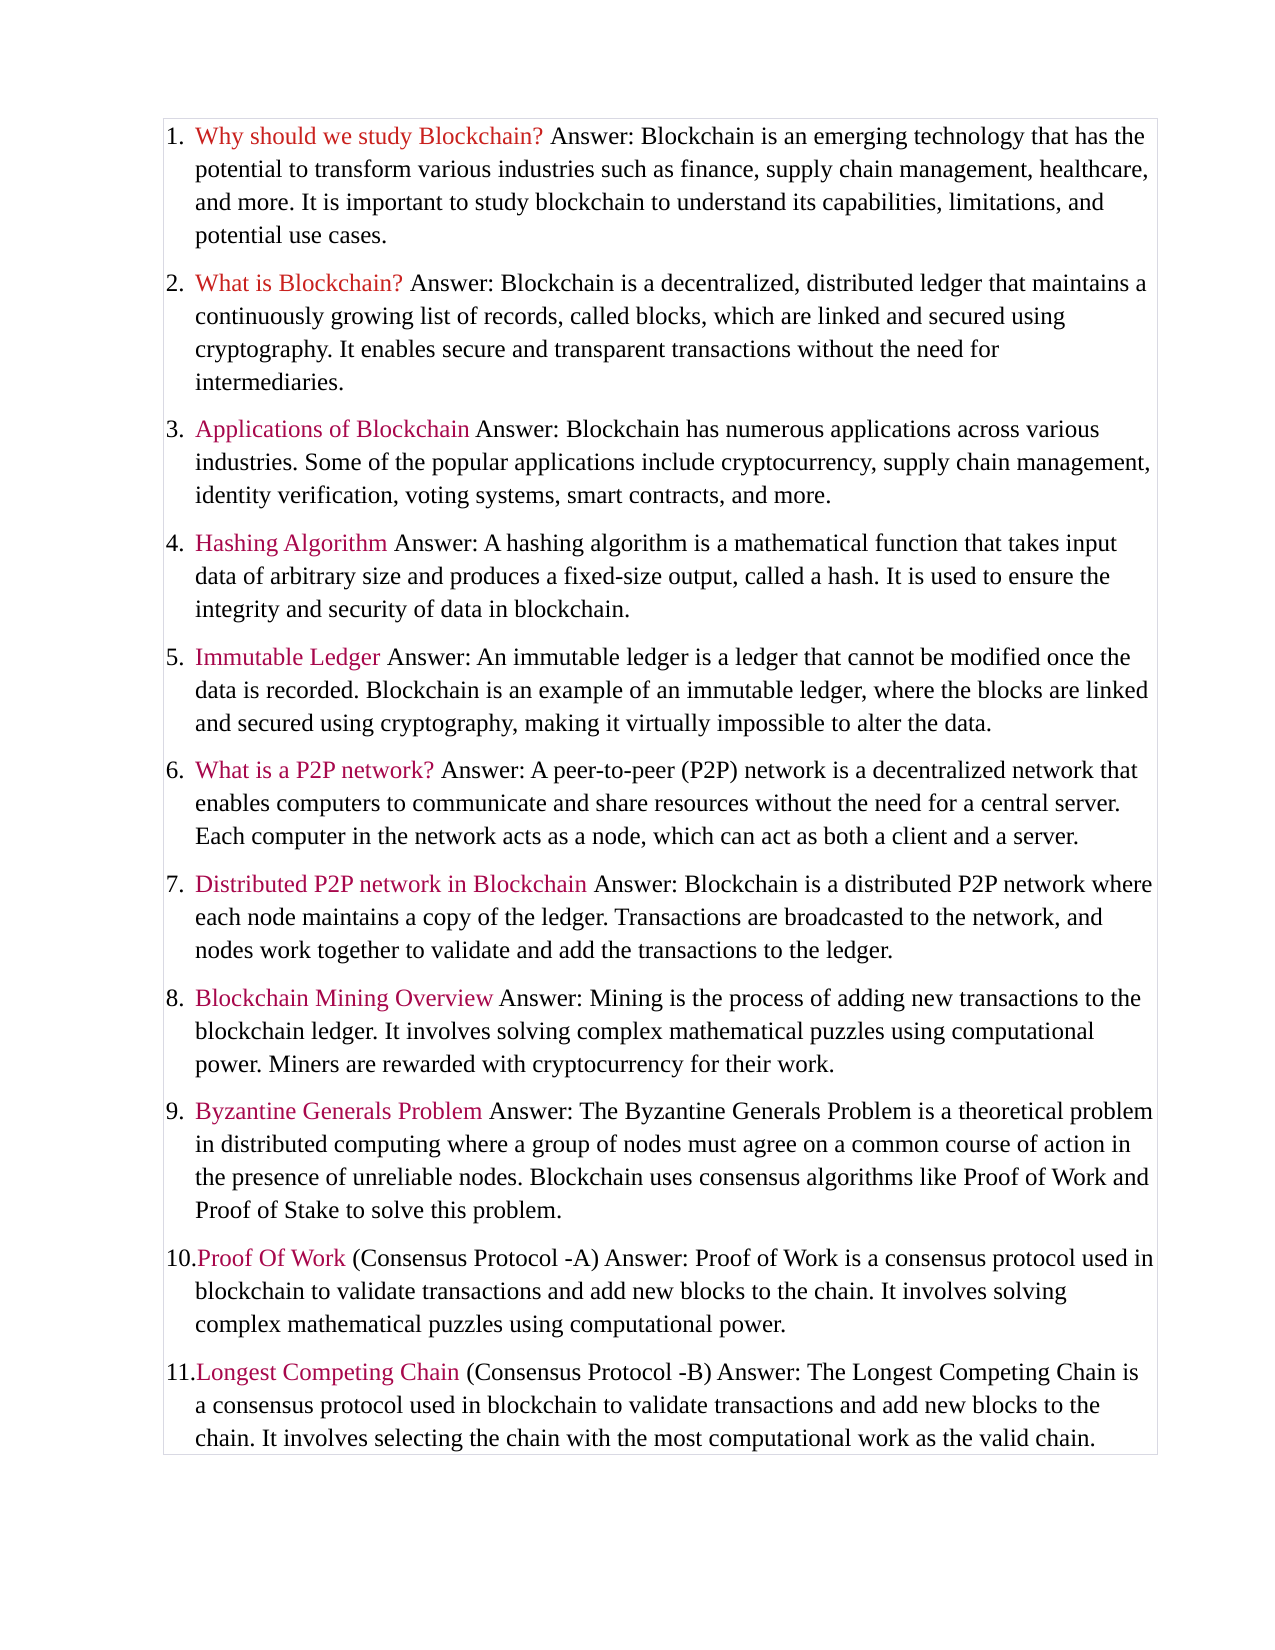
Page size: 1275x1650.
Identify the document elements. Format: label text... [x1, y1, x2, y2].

list What is Blockchain? Answer: Blockchain is a decentralized, distributed ledger that maintains a continuously growing list of records, called blocks, which are linked and secured using cryptography. It enables secure and transparent transactions without the need for intermediaries. [164, 265, 1157, 396]
list Distributed P2P network in Blockchain Answer: Blockchain is a distributed P2P network where each node maintains a copy of the ledger. Transactions are broadcasted to the network, and nodes work together to validate and add the transactions to the ledger. [164, 866, 1157, 964]
list Blockchain Mining Overview Answer: Mining is the process of adding new transactions to the blockchain ledger. It involves solving complex mathematical puzzles using computational power. Miners are rewarded with cryptocurrency for their work. [164, 980, 1157, 1077]
list Why should we study Blockchain? Answer: Blockchain is an emerging technology that has the potential to transform various industries such as finance, supply chain management, healthcare, and more. It is important to study blockchain to understand its capabilities, limitations, and potential use cases. [164, 119, 1157, 249]
list Proof Of Work (Consensus Protocol -A) Answer: Proof of Work is a consensus protocol used in blockchain to validate transactions and add new blocks to the chain. It involves solving complex mathematical puzzles using computational power. [164, 1240, 1157, 1338]
list Longest Competing Chain (Consensus Protocol -B) Answer: The Longest Competing Chain is a consensus protocol used in blockchain to validate transactions and add new blocks to the chain. It involves selecting the chain with the most computational work as the valid chain. [164, 1354, 1157, 1454]
list Byzantine Generals Problem Answer: The Byzantine Generals Problem is a theoretical problem in distributed computing where a group of nodes must agree on a common course of action in the presence of unreliable nodes. Blockchain uses consensus algorithms like Proof of Work and Proof of Stake to solve this problem. [164, 1093, 1157, 1224]
list What is a P2P network? Answer: A peer-to-peer (P2P) network is a decentralized network that enables computers to communicate and share resources without the need for a central server. Each computer in the network acts as a node, which can act as both a client and a server. [164, 752, 1157, 850]
list Hashing Algorithm Answer: A hashing algorithm is a mathematical function that takes input data of arbitrary size and produces a fixed-size output, called a hash. It is used to ensure the integrity and security of data in blockchain. [164, 525, 1157, 623]
list Applications of Blockchain Answer: Blockchain has numerous applications across various industries. Some of the popular applications include cryptocurrency, supply chain management, identity verification, voting systems, smart contracts, and more. [164, 411, 1157, 509]
list Immutable Ledger Answer: An immutable ledger is a ledger that cannot be modified once the data is recorded. Blockchain is an example of an immutable ledger, where the blocks are linked and secured using cryptography, making it virtually impossible to alter the data. [164, 639, 1157, 737]
